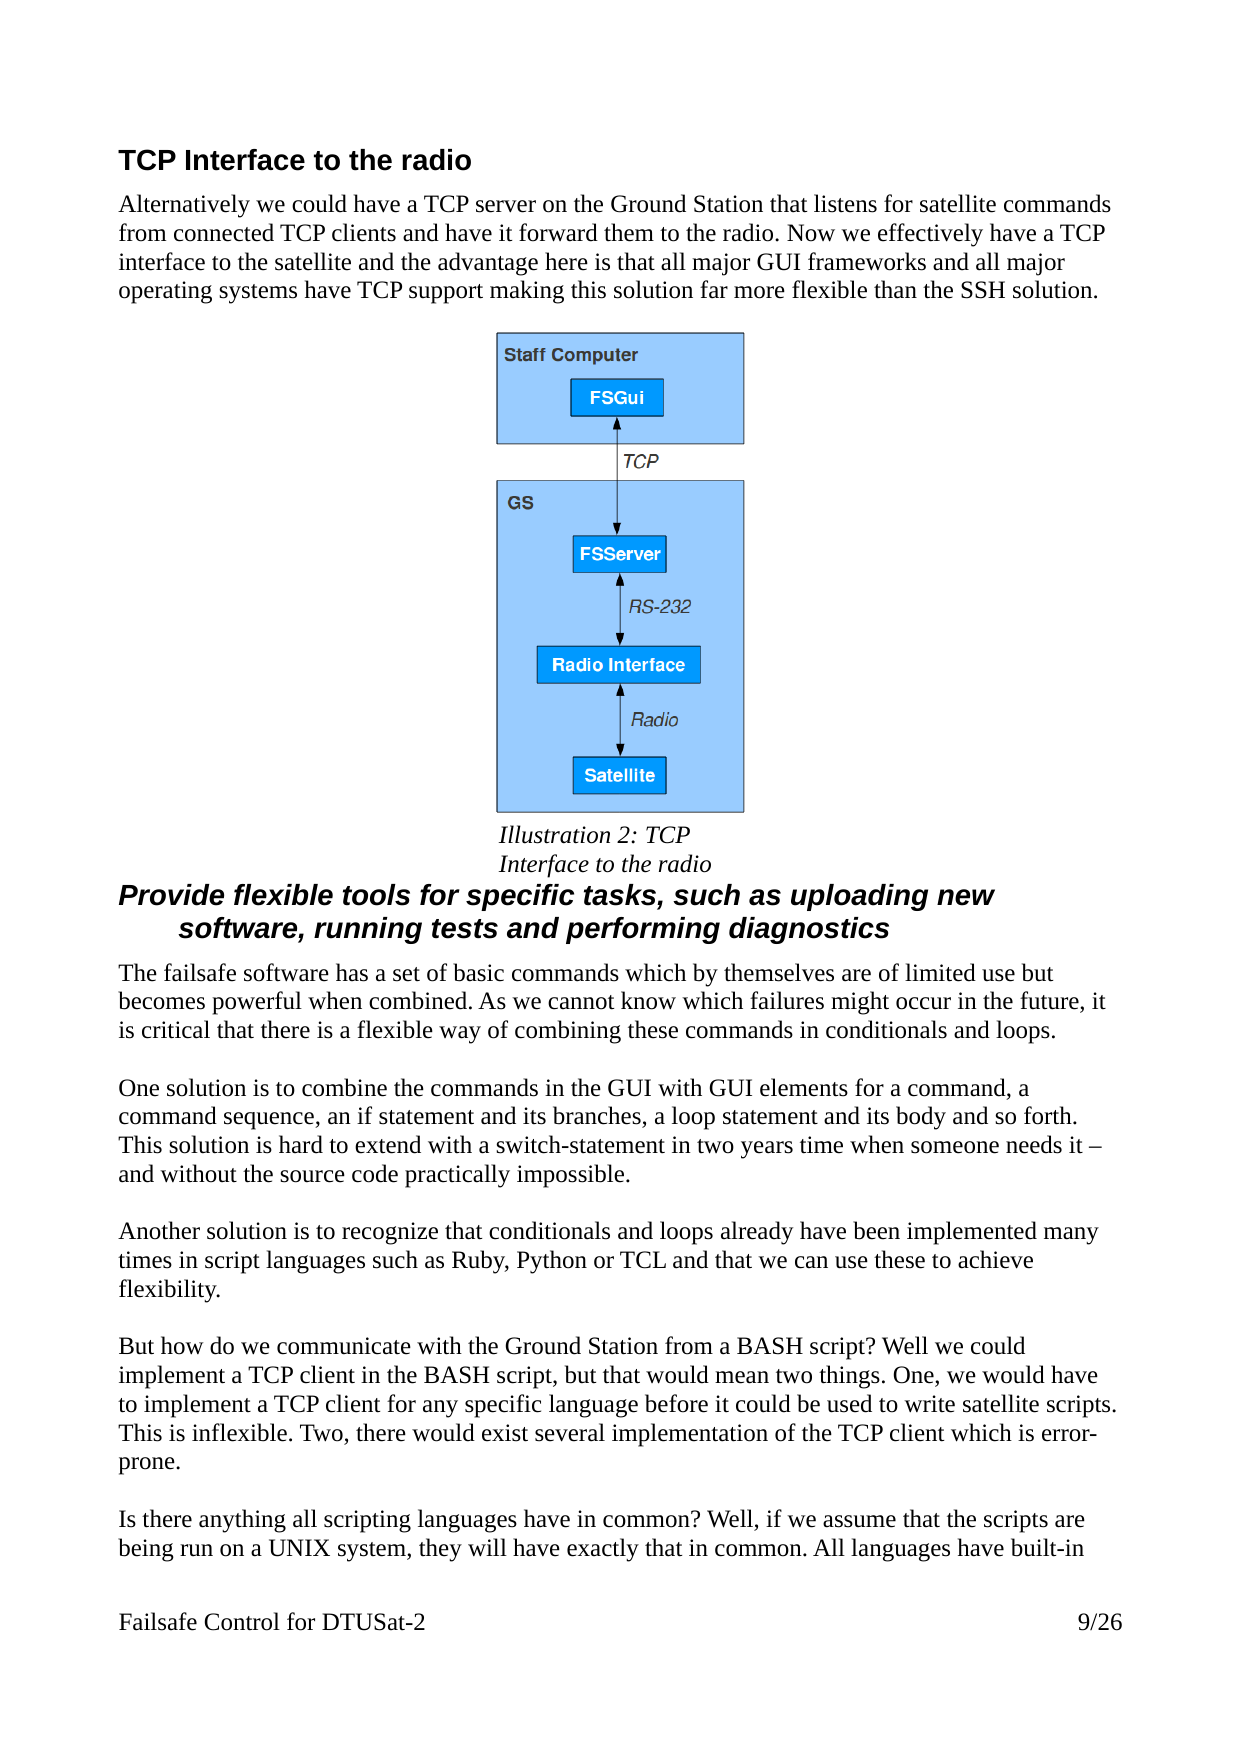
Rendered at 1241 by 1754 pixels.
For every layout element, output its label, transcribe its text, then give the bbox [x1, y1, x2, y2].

text The failsafe software has a set of basic commands which by themselves are of limited use but becomes powerful when combined. As we cannot know which failures might occur in the future, it is critical that there is a flexible way of combining these commands in conditionals and loops. [118, 958, 1122, 1044]
text Is there anything all scripting languages have in common? Well, if we assume that the scripts are being run on a UNIX system, they will have exactly that in common. All languages have built-in [118, 1504, 1122, 1561]
text Another solution is to recognize that conditionals and loops already have been implemented many times in script languages such as Ruby, Python or TCL and that we can use these to achieve flexibility. [118, 1216, 1122, 1303]
text But how do we communicate with the Ground Station from a BASH script? Well we could implement a TCP client in the BASH script, but that would mean two things. One, we would have to implement a TCP client for any specific language before it could be used to write satellite scripts. This is inflexible. Two, there would exist several implementation of the TCP client which is error-prone. [118, 1331, 1122, 1475]
text One solution is to combine the commands in the GUI with GUI elements for a command, a command sequence, an if statement and its branches, a loop statement and its body and so forth. This solution is hard to extend with a switch-statement in two years time when someone needs it – and without the source code practically impossible. [118, 1073, 1122, 1188]
text Illustration 2: TCP Interface to the radio [499, 821, 742, 878]
subtitle Provide flexible tools for specific tasks, such as uploading new software, running tests and performing diagnostics [118, 329, 1122, 945]
subtitle TCP Interface to the radio [118, 143, 1122, 177]
text Alternatively we could have a TCP server on the Ground Station that listens for satellite commands from connected TCP clients and have it forward them to the radio. Now we effectively have a TCP interface to the satellite and the advantage here is that all major GUI frameworks and all major operating systems have TCP support making this solution far more flexible than the SSH solution. [118, 189, 1122, 304]
picture [489, 325, 751, 821]
